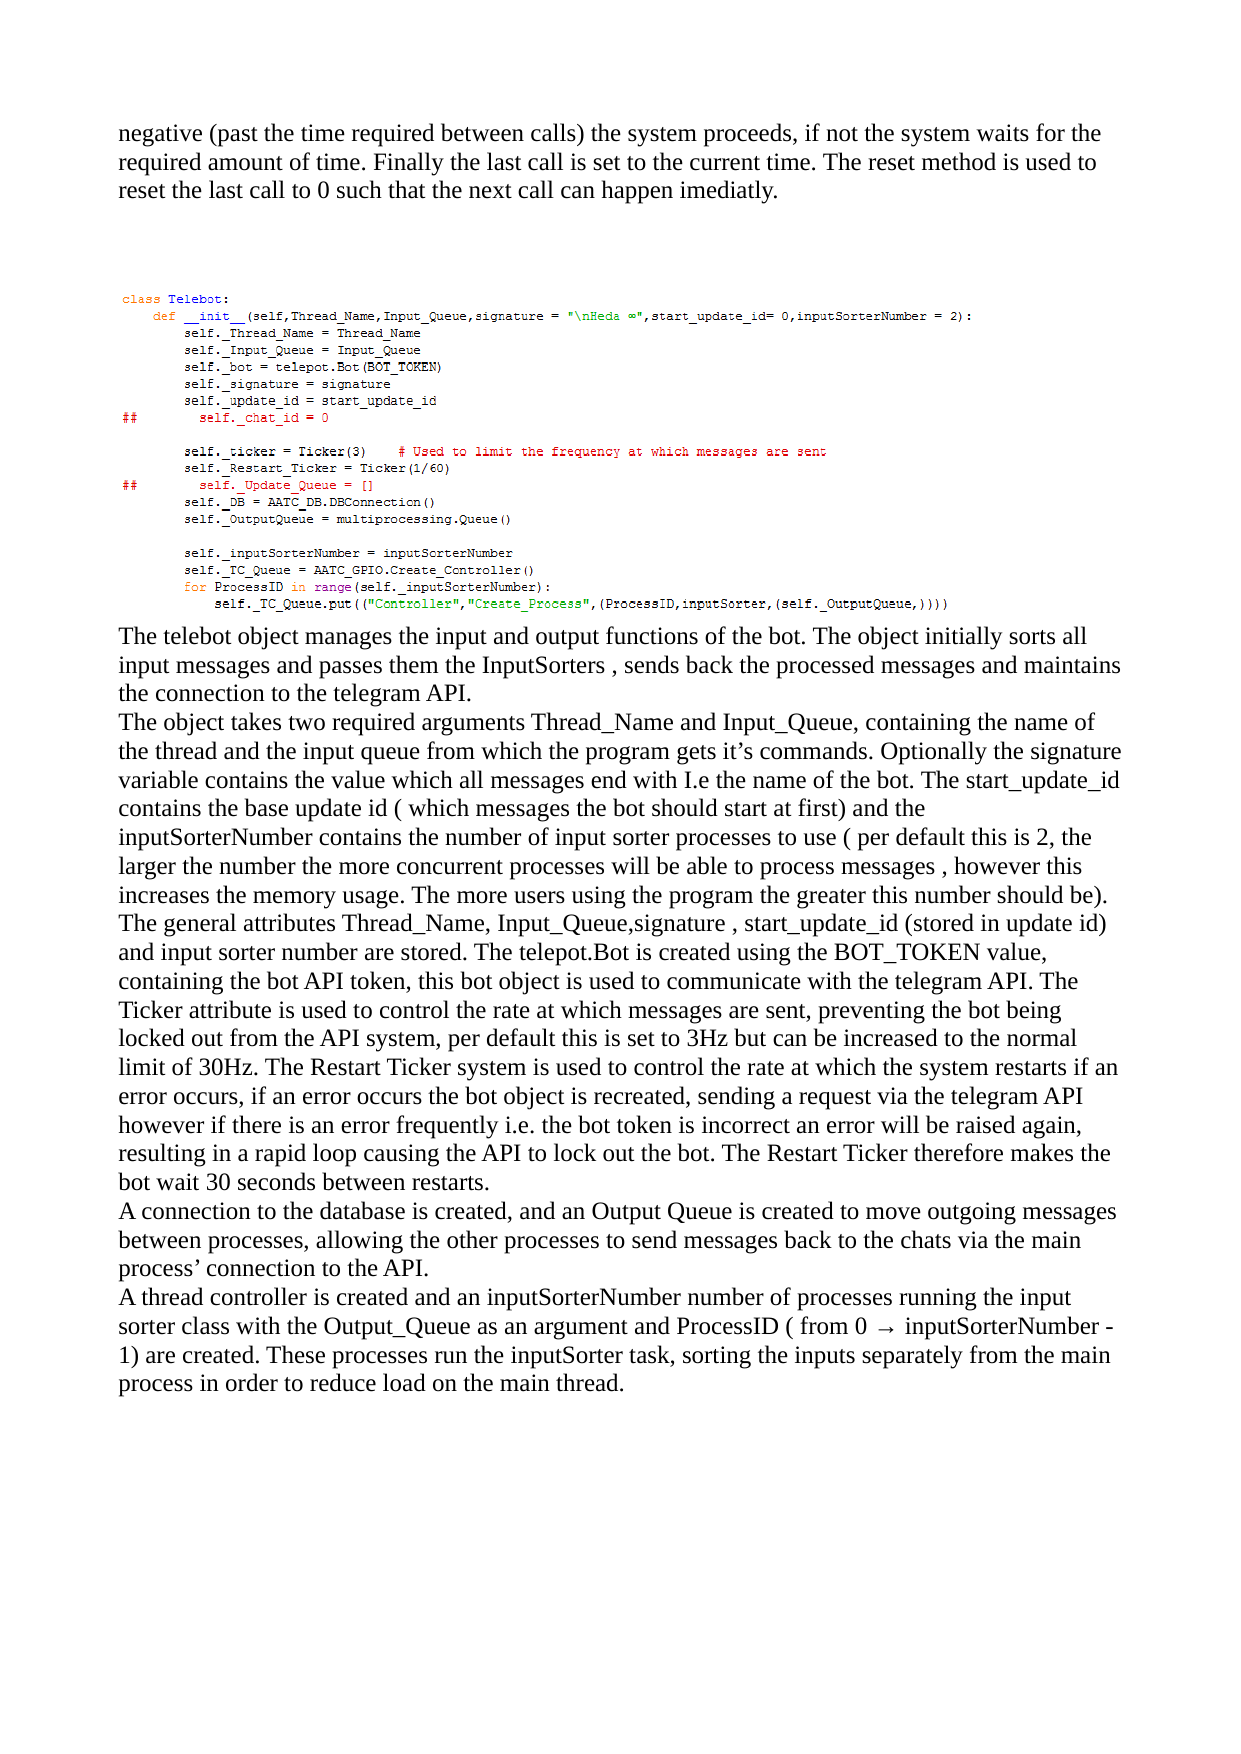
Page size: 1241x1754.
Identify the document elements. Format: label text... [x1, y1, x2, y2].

text negative (past the time required between calls) the system proceeds, if not the system waits for the required amount of time. Finally the last call is set to the current time. The reset method is used to reset the last call to 0 such that the next call can happen imediatly. [118, 118, 1122, 204]
picture [118, 290, 980, 621]
text A thread controller is created and an inputSorterNumber number of processes running the input sorter class with the Output_Queue as an argument and ProcessID ( from 0 → inputSorterNumber -1) are created. These processes run the inputSorter task, sorting the inputs separately from the main process in order to reduce load on the main thread. [118, 1282, 1122, 1397]
text The object takes two required arguments Thread_Name and Input_Queue, containing the name of the thread and the input queue from which the program gets it’s commands. Optionally the signature variable contains the value which all messages end with I.e the name of the bot. The start_update_id contains the base update id ( which messages the bot should start at first) and the inputSorterNumber contains the number of input sorter processes to use ( per default this is 2, the larger the number the more concurrent processes will be able to process messages , however this increases the memory usage. The more users using the program the greater this number should be). [118, 707, 1122, 908]
text A connection to the database is created, and an Output Queue is created to move outgoing messages between processes, allowing the other processes to send messages back to the chats via the main process’ connection to the API. [118, 1196, 1122, 1282]
text The telebot object manages the input and output functions of the bot. The object initially sorts all input messages and passes them the InputSorters , sends back the processed messages and maintains the connection to the telegram API. [118, 291, 1122, 707]
text The general attributes Thread_Name, Input_Queue,signature , start_update_id (stored in update id) and input sorter number are stored. The telepot.Bot is created using the BOT_TOKEN value, containing the bot API token, this bot object is used to communicate with the telegram API. The Ticker attribute is used to control the rate at which messages are sent, preventing the bot being locked out from the API system, per default this is set to 3Hz but can be increased to the normal limit of 30Hz. The Restart Ticker system is used to control the rate at which the system restarts if an error occurs, if an error occurs the bot object is recreated, sending a request via the telegram API however if there is an error frequently i.e. the bot token is incorrect an error will be raised again, resulting in a rapid loop causing the API to lock out the bot. The Restart Ticker therefore makes the bot wait 30 seconds between restarts. [118, 908, 1122, 1196]
